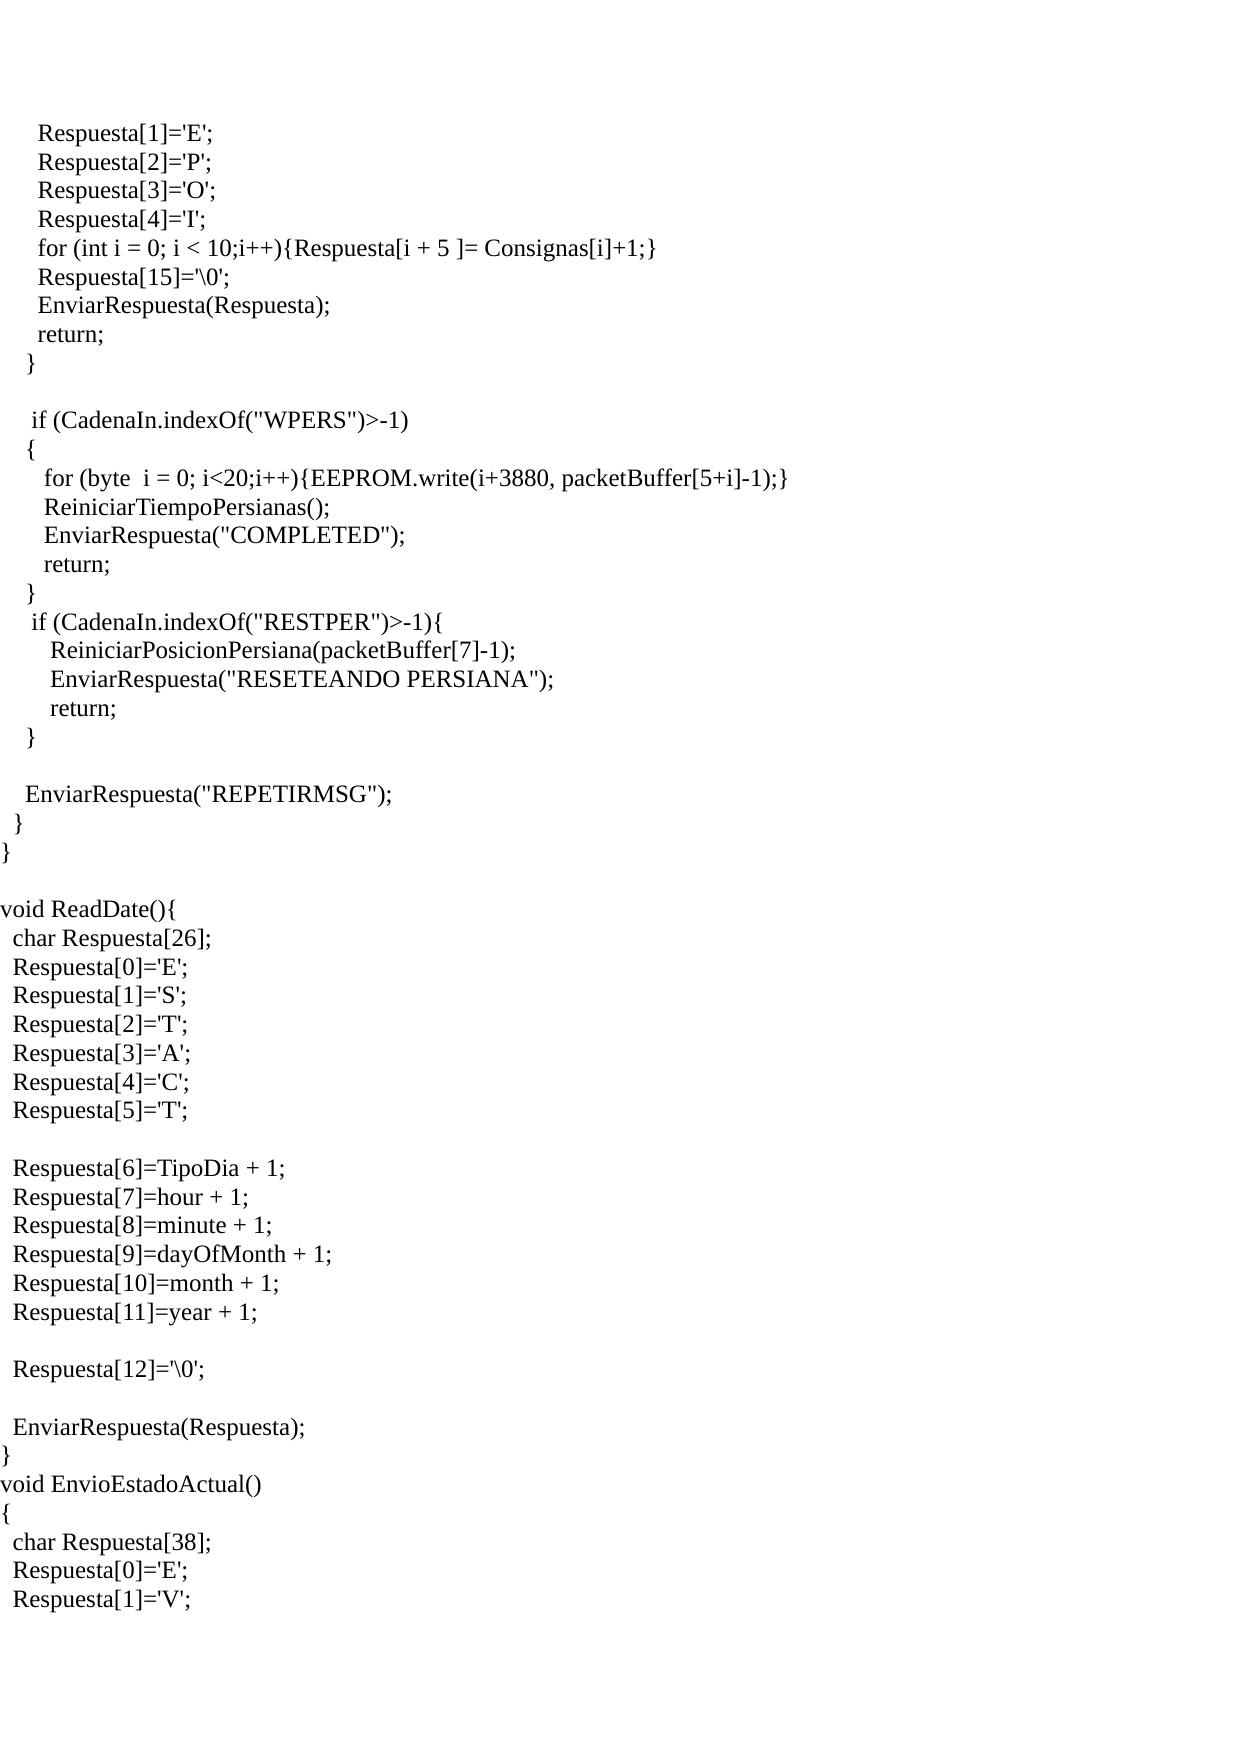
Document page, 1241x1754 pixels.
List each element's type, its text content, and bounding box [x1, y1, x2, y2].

text Respuesta[11]=year + 1; [0, 1297, 1240, 1326]
text Respuesta[0]='E'; [0, 1556, 1240, 1584]
text return; [0, 549, 1240, 578]
text Respuesta[4]='C'; [0, 1067, 1240, 1096]
text Respuesta[9]=dayOfMonth + 1; [0, 1239, 1240, 1268]
text } [0, 348, 1240, 377]
text Respuesta[1]='E'; [0, 118, 1240, 147]
text Respuesta[3]='A'; [0, 1038, 1240, 1067]
text void ReadDate(){ [0, 894, 1240, 923]
text Respuesta[5]='T'; [0, 1096, 1240, 1124]
text EnviarRespuesta("RESETEANDO PERSIANA"); [0, 664, 1240, 693]
text { [0, 434, 1240, 463]
text Respuesta[2]='T'; [0, 1009, 1240, 1038]
text Respuesta[6]=TipoDia + 1; [0, 1153, 1240, 1182]
text } [0, 837, 1240, 866]
text Respuesta[1]='S'; [0, 981, 1240, 1009]
text ReiniciarTiempoPersianas(); [0, 492, 1240, 521]
text EnviarRespuesta(Respuesta); [0, 1412, 1240, 1441]
text return; [0, 319, 1240, 348]
text if (CadenaIn.indexOf("RESTPER")>-1){ [0, 607, 1240, 636]
text Respuesta[10]=month + 1; [0, 1268, 1240, 1297]
text Respuesta[12]='\0'; [0, 1354, 1240, 1383]
text Respuesta[15]='\0'; [0, 262, 1240, 291]
text Respuesta[4]='I'; [0, 204, 1240, 233]
text } [0, 808, 1240, 837]
text for (byte i = 0; i<20;i++){EEPROM.write(i+3880, packetBuffer[5+i]-1);} [0, 463, 1240, 492]
text Respuesta[0]='E'; [0, 952, 1240, 981]
text Respuesta[7]=hour + 1; [0, 1182, 1240, 1211]
text } [0, 722, 1240, 751]
text void EnvioEstadoActual() [0, 1469, 1240, 1498]
text } [0, 1441, 1240, 1469]
text EnviarRespuesta("COMPLETED"); [0, 521, 1240, 549]
text char Respuesta[38]; [0, 1527, 1240, 1556]
text return; [0, 693, 1240, 722]
text Respuesta[3]='O'; [0, 176, 1240, 204]
text { [0, 1498, 1240, 1527]
text for (int i = 0; i < 10;i++){Respuesta[i + 5 ]= Consignas[i]+1;} [0, 233, 1240, 262]
text } [0, 578, 1240, 607]
text Respuesta[2]='P'; [0, 147, 1240, 176]
text EnviarRespuesta(Respuesta); [0, 291, 1240, 319]
text ReiniciarPosicionPersiana(packetBuffer[7]-1); [0, 636, 1240, 664]
text Respuesta[8]=minute + 1; [0, 1211, 1240, 1239]
text char Respuesta[26]; [0, 923, 1240, 952]
text Respuesta[1]='V'; [0, 1584, 1240, 1613]
text EnviarRespuesta("REPETIRMSG"); [0, 779, 1240, 808]
text if (CadenaIn.indexOf("WPERS")>-1) [0, 406, 1240, 434]
